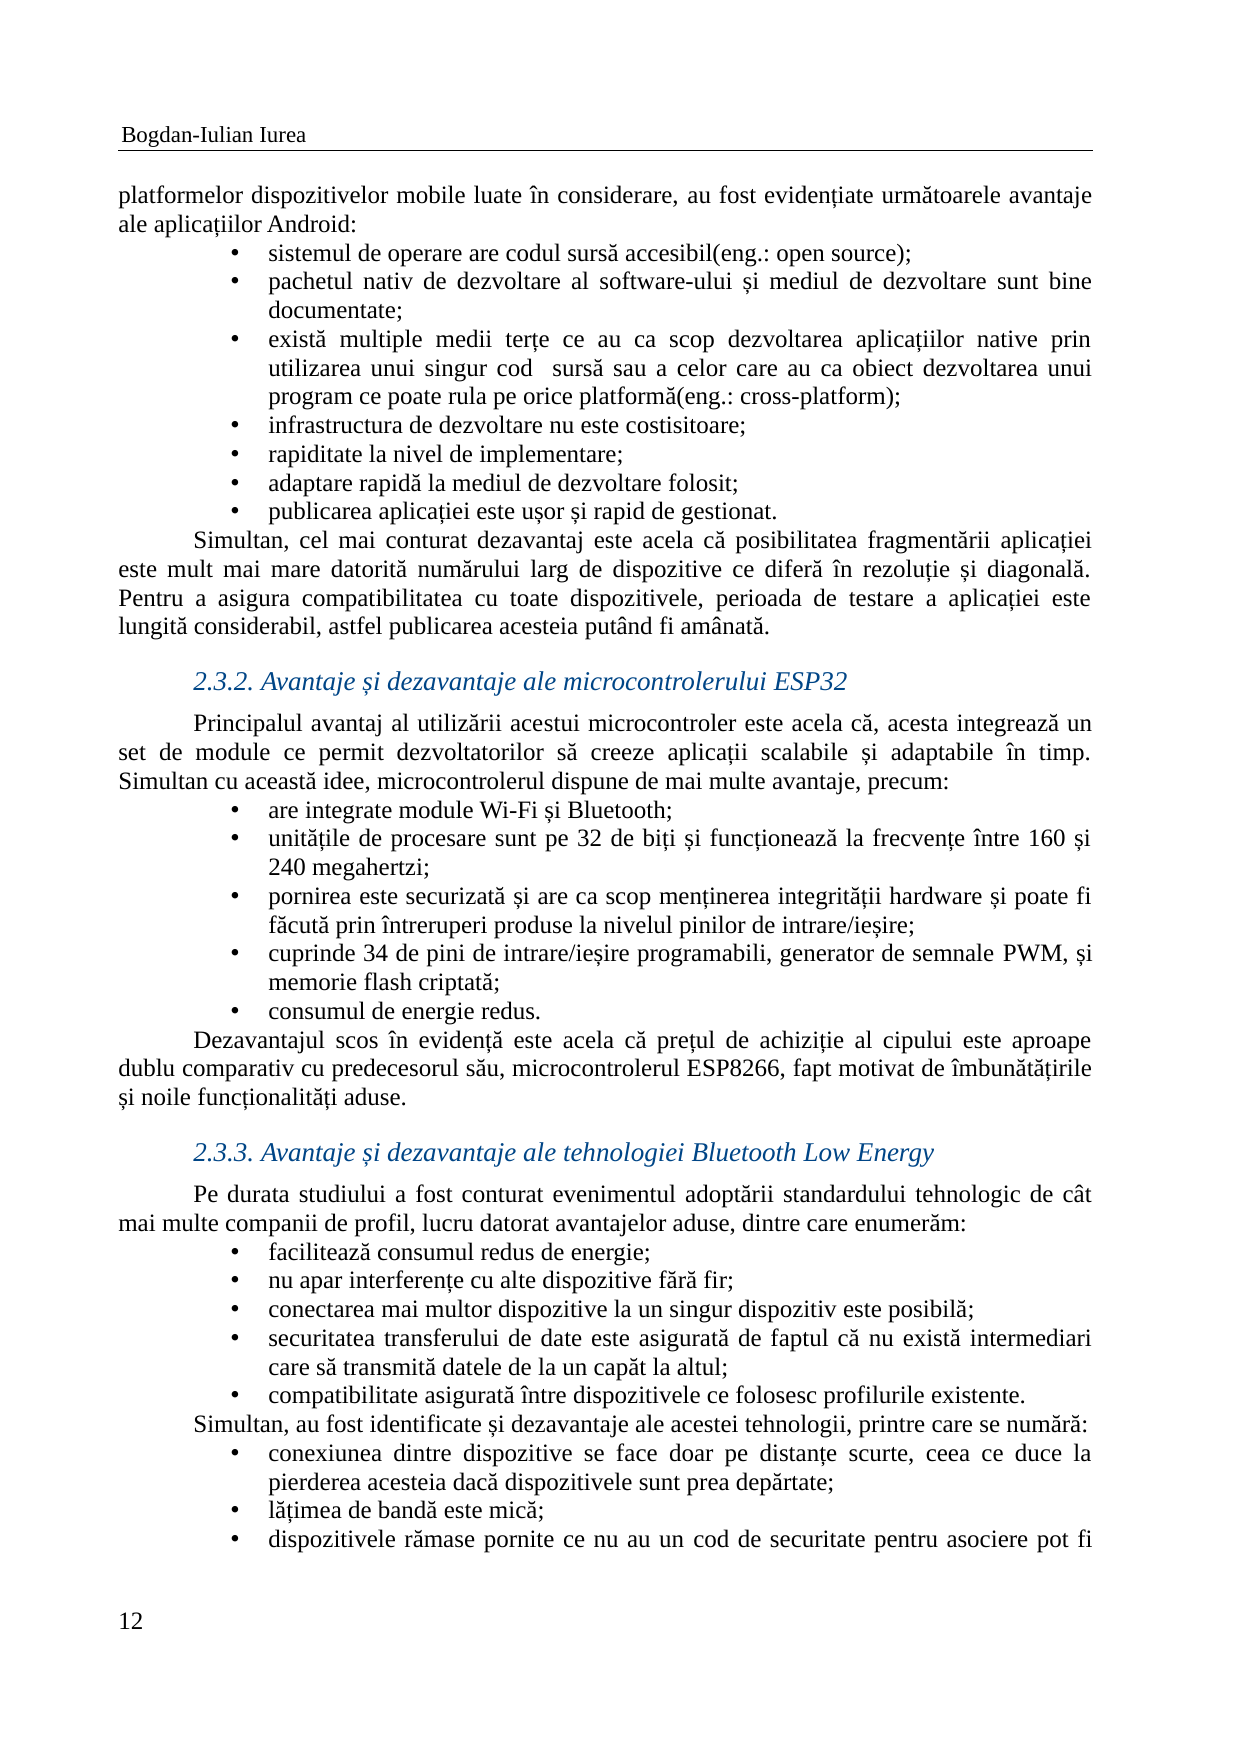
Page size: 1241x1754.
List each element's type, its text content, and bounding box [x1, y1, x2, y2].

list consumul de energie redus. [231, 996, 1093, 1025]
text Pe durata studiului a fost conturat evenimentul adoptării standardului tehnologic de cât mai multe companii de profil, lucru datorat avantajelor aduse, dintre care enumerăm: [118, 1179, 1093, 1237]
list rapiditate la nivel de implementare; [231, 439, 1093, 468]
list lățimea de bandă este mică; [231, 1496, 1093, 1524]
list cuprinde 34 de pini de intrare/ieșire programabili, generator de semnale PWM, și memorie flash criptată; [231, 938, 1093, 996]
subtitle Avantaje și dezavantaje ale microcontrolerului ESP32 [193, 665, 1093, 696]
list pornirea este securizată și are ca scop menținerea integrității hardware și poate fi făcută prin întreruperi produse la nivelul pinilor de intrare/ieșire; [231, 881, 1093, 938]
list sistemul de operare are codul sursă accesibil(eng.: open source); [231, 238, 1093, 266]
list are integrate module Wi-Fi și Bluetooth; [231, 795, 1093, 823]
list conexiunea dintre dispozitive se face doar pe distanțe scurte, ceea ce duce la pierderea acesteia dacă dispozitivele sunt prea depărtate; [231, 1438, 1093, 1496]
list facilitează consumul redus de energie; [231, 1237, 1093, 1266]
list adaptare rapidă la mediul de dezvoltare folosit; [231, 468, 1093, 496]
list conectarea mai multor dispozitive la un singur dispozitiv este posibilă; [231, 1294, 1093, 1323]
text Simultan, au fost identificate și dezavantaje ale acestei tehnologii, printre care se numără: [118, 1409, 1093, 1438]
text Dezavantajul scos în evidență este acela că prețul de achiziție al cipului este aproape dublu comparativ cu predecesorul său, microcontrolerul ESP8266, fapt motivat de îmbunătățirile și noile funcționalități aduse. [118, 1025, 1093, 1111]
list nu apar interferențe cu alte dispozitive fără fir; [231, 1266, 1093, 1294]
list unitățile de procesare sunt pe 32 de biți și funcționează la frecvențe între 160 și 240 megahertzi; [231, 823, 1093, 881]
text Principalul avantaj al utilizării acestui microcontroler este acela că, acesta integrează un set de module ce permit dezvoltatorilor să creeze aplicații scalabile și adaptabile în timp. Simultan cu această idee, microcontrolerul dispune de mai multe avantaje, precum: [118, 708, 1093, 795]
list compatibilitate asigurată între dispozitivele ce folosesc profilurile existente. [231, 1381, 1093, 1409]
list infrastructura de dezvoltare nu este costisitoare; [231, 410, 1093, 439]
text Simultan, cel mai conturat dezavantaj este acela că posibilitatea fragmentării aplicației este mult mai mare datorită numărului larg de dispozitive ce diferă în rezoluție și diagonală. Pentru a asigura compatibilitatea cu toate dispozitivele, perioada de testare a aplicației este lungită considerabil, astfel publicarea acesteia putând fi amânată. [118, 525, 1093, 640]
list securitatea transferului de date este asigurată de faptul că nu există intermediari care să transmită datele de la un capăt la altul; [231, 1323, 1093, 1381]
text platformelor dispozitivelor mobile luate în considerare, au fost evidențiate următoarele avantaje ale aplicațiilor Android: [118, 180, 1093, 238]
subtitle Avantaje și dezavantaje ale tehnologiei Bluetooth Low Energy [193, 1136, 1093, 1167]
list dispozitivele rămase pornite ce nu au un cod de securitate pentru asociere pot fi [231, 1524, 1093, 1553]
list există multiple medii terțe ce au ca scop dezvoltarea aplicațiilor native prin utilizarea unui singur cod sursă sau a celor care au ca obiect dezvoltarea unui program ce poate rula pe orice platformă(eng.: cross-platform); [231, 324, 1093, 410]
list publicarea aplicației este ușor și rapid de gestionat. [231, 496, 1093, 525]
list pachetul nativ de dezvoltare al software-ului și mediul de dezvoltare sunt bine documentate; [231, 266, 1093, 324]
